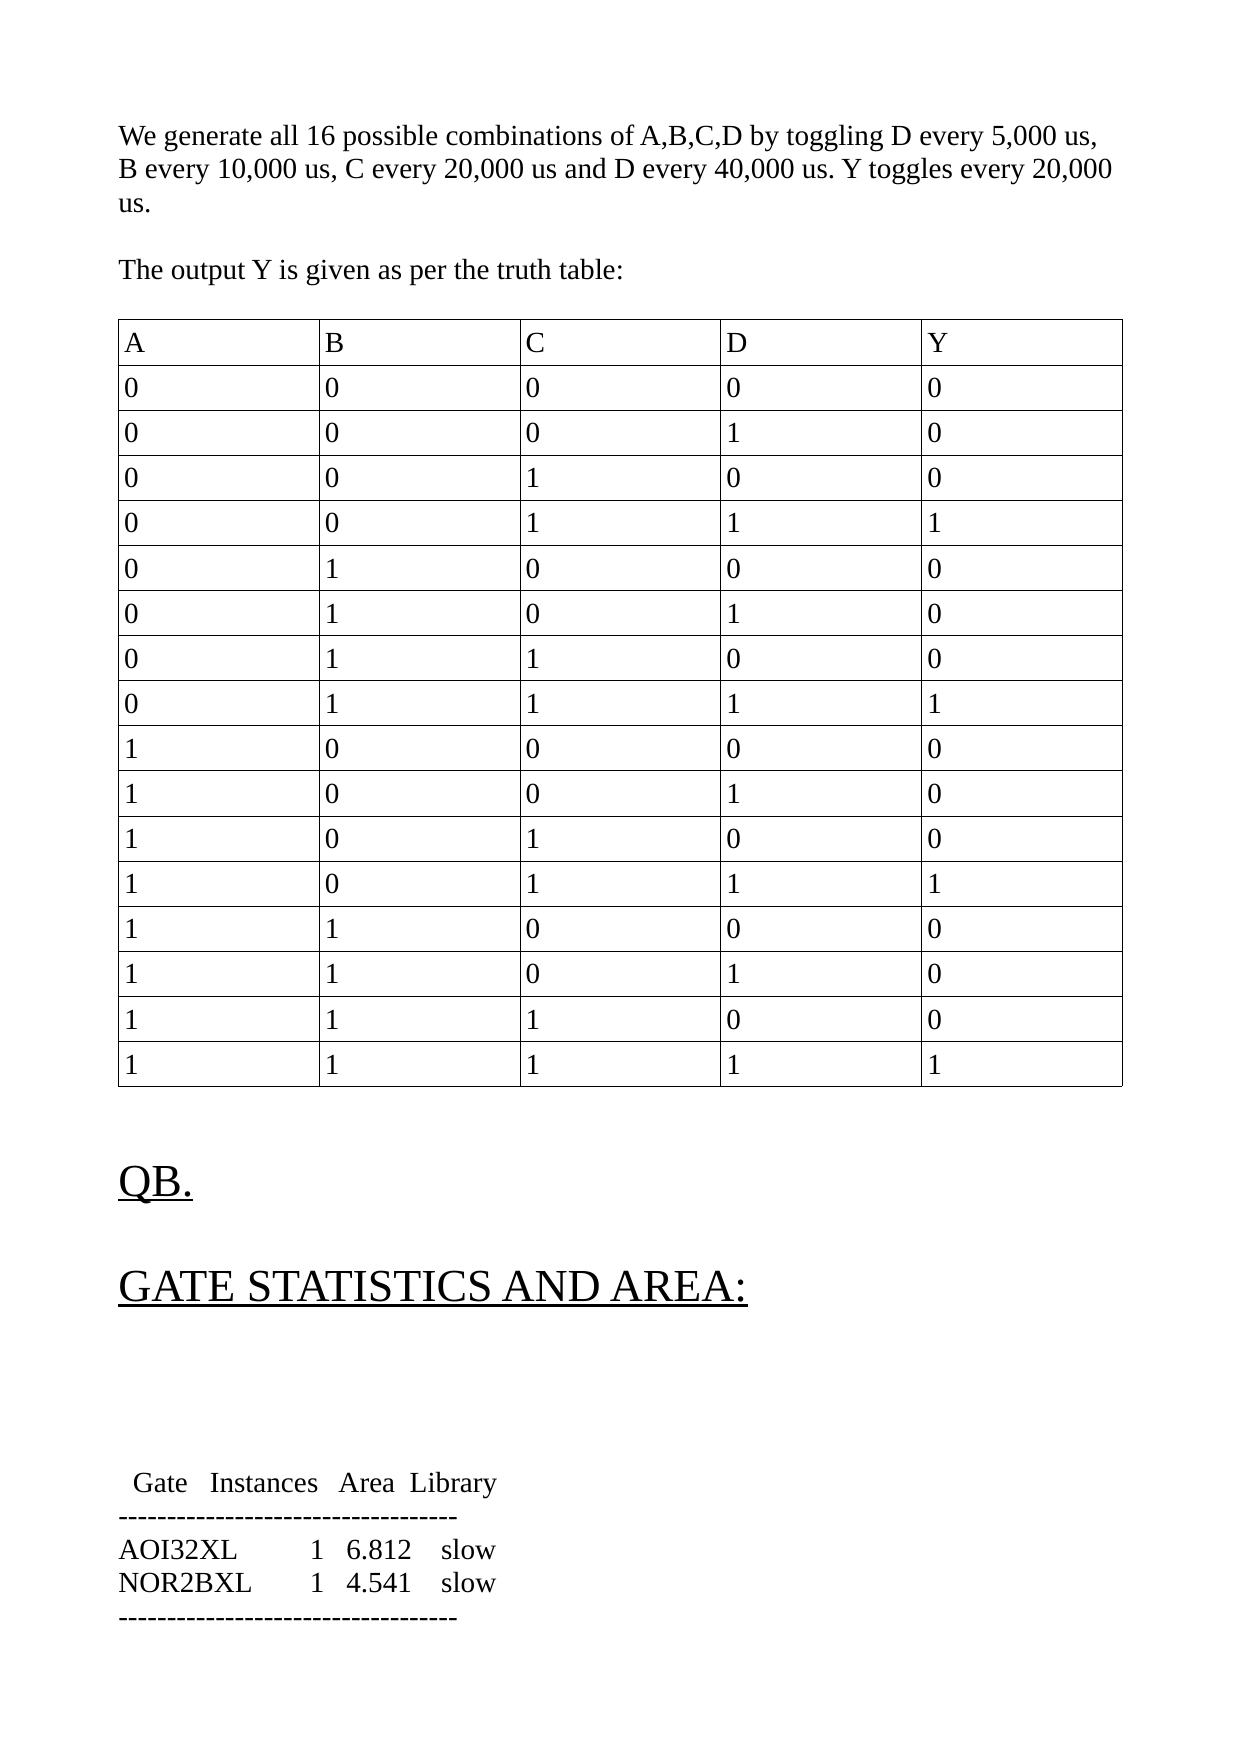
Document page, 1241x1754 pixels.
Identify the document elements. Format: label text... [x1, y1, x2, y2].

table_cell 1 [721, 862, 921, 906]
table_cell 0 [521, 726, 720, 770]
table_cell 1 [721, 952, 921, 996]
table_cell 1 [119, 726, 319, 770]
table_cell 0 [922, 636, 1122, 680]
table_cell 1 [721, 681, 921, 725]
table_cell 0 [119, 411, 319, 455]
table_cell 1 [320, 952, 520, 996]
text Gate Instances Area Library [118, 1465, 1122, 1498]
table_cell 1 [119, 1042, 319, 1086]
table_cell 0 [521, 952, 720, 996]
text ----------------------------------- [118, 1498, 1122, 1532]
table_cell 1 [320, 591, 520, 635]
table_cell 0 [721, 997, 921, 1041]
table_cell 0 [521, 366, 720, 409]
table_cell 1 [721, 771, 921, 816]
table_cell 1 [521, 862, 720, 906]
table_cell 1 [119, 862, 319, 906]
table_cell 0 [922, 366, 1122, 409]
table_cell 1 [320, 546, 520, 590]
table_cell 0 [320, 501, 520, 545]
table_cell 0 [119, 681, 319, 725]
table_cell 0 [119, 456, 319, 500]
table_cell 1 [119, 952, 319, 996]
table_cell 0 [922, 997, 1122, 1041]
table_cell 0 [320, 366, 520, 409]
table_cell 0 [320, 411, 520, 455]
table_cell 1 [721, 1042, 921, 1086]
text GATE STATISTICS AND AREA: [118, 1259, 1122, 1311]
table_cell 1 [320, 636, 520, 680]
text NOR2BXL 1 4.541 slow [118, 1565, 1122, 1599]
table_cell 1 [521, 636, 720, 680]
table_cell 1 [320, 997, 520, 1041]
text We generate all 16 possible combinations of A,B,C,D by toggling D every 5,000 us, B every 10,000 us, C every 20,000 us and D every 40,000 us. Y toggles every 20,000 us. [118, 118, 1122, 219]
table_cell 0 [721, 817, 921, 861]
text The output Y is given as per the truth table: [118, 252, 1122, 286]
table_cell 0 [721, 546, 921, 590]
table_cell 1 [320, 1042, 520, 1086]
table_cell 1 [521, 817, 720, 861]
table_cell 0 [521, 771, 720, 816]
table_cell 0 [922, 907, 1122, 951]
table_cell 0 [922, 952, 1122, 996]
table_cell 1 [119, 907, 319, 951]
table_cell 0 [119, 501, 319, 545]
table_cell 0 [320, 726, 520, 770]
table_cell 0 [922, 591, 1122, 635]
table_cell 1 [521, 501, 720, 545]
table_cell 0 [521, 546, 720, 590]
table_cell 0 [922, 771, 1122, 816]
table_cell 1 [521, 681, 720, 725]
table_cell 0 [922, 817, 1122, 861]
table_cell 1 [521, 997, 720, 1041]
table_cell 0 [119, 636, 319, 680]
table_cell 0 [521, 591, 720, 635]
table_cell 0 [721, 456, 921, 500]
table_cell 0 [721, 726, 921, 770]
text QB. [118, 1153, 1122, 1206]
table_cell 0 [721, 366, 921, 409]
table_header B [320, 320, 520, 364]
table_header D [721, 320, 921, 364]
table_cell 0 [922, 411, 1122, 455]
table_cell 0 [320, 771, 520, 816]
table_cell 0 [922, 456, 1122, 500]
table_cell 1 [521, 456, 720, 500]
table_cell 0 [521, 411, 720, 455]
table_header C [521, 320, 720, 364]
table_cell 0 [721, 907, 921, 951]
table_cell 1 [922, 1042, 1122, 1086]
table_cell 1 [119, 817, 319, 861]
text ----------------------------------- [118, 1599, 1122, 1632]
table_cell 1 [320, 907, 520, 951]
table_header Y [922, 320, 1122, 364]
table_cell 0 [521, 907, 720, 951]
table_cell 0 [119, 366, 319, 409]
table_cell 1 [922, 681, 1122, 725]
table_cell 0 [119, 546, 319, 590]
table_cell 1 [721, 591, 921, 635]
table_cell 0 [721, 636, 921, 680]
table_cell 1 [119, 771, 319, 816]
table_cell 0 [320, 817, 520, 861]
table_cell 0 [922, 726, 1122, 770]
text AOI32XL 1 6.812 slow [118, 1532, 1122, 1565]
table_cell 1 [119, 997, 319, 1041]
table_header A [119, 320, 319, 364]
table_cell 0 [320, 862, 520, 906]
table_cell 1 [721, 501, 921, 545]
table_cell 1 [521, 1042, 720, 1086]
table_cell 0 [320, 456, 520, 500]
table_cell 1 [922, 862, 1122, 906]
table_cell 1 [922, 501, 1122, 545]
table_cell 0 [922, 546, 1122, 590]
table_cell 0 [119, 591, 319, 635]
table_cell 1 [721, 411, 921, 455]
table_cell 1 [320, 681, 520, 725]
